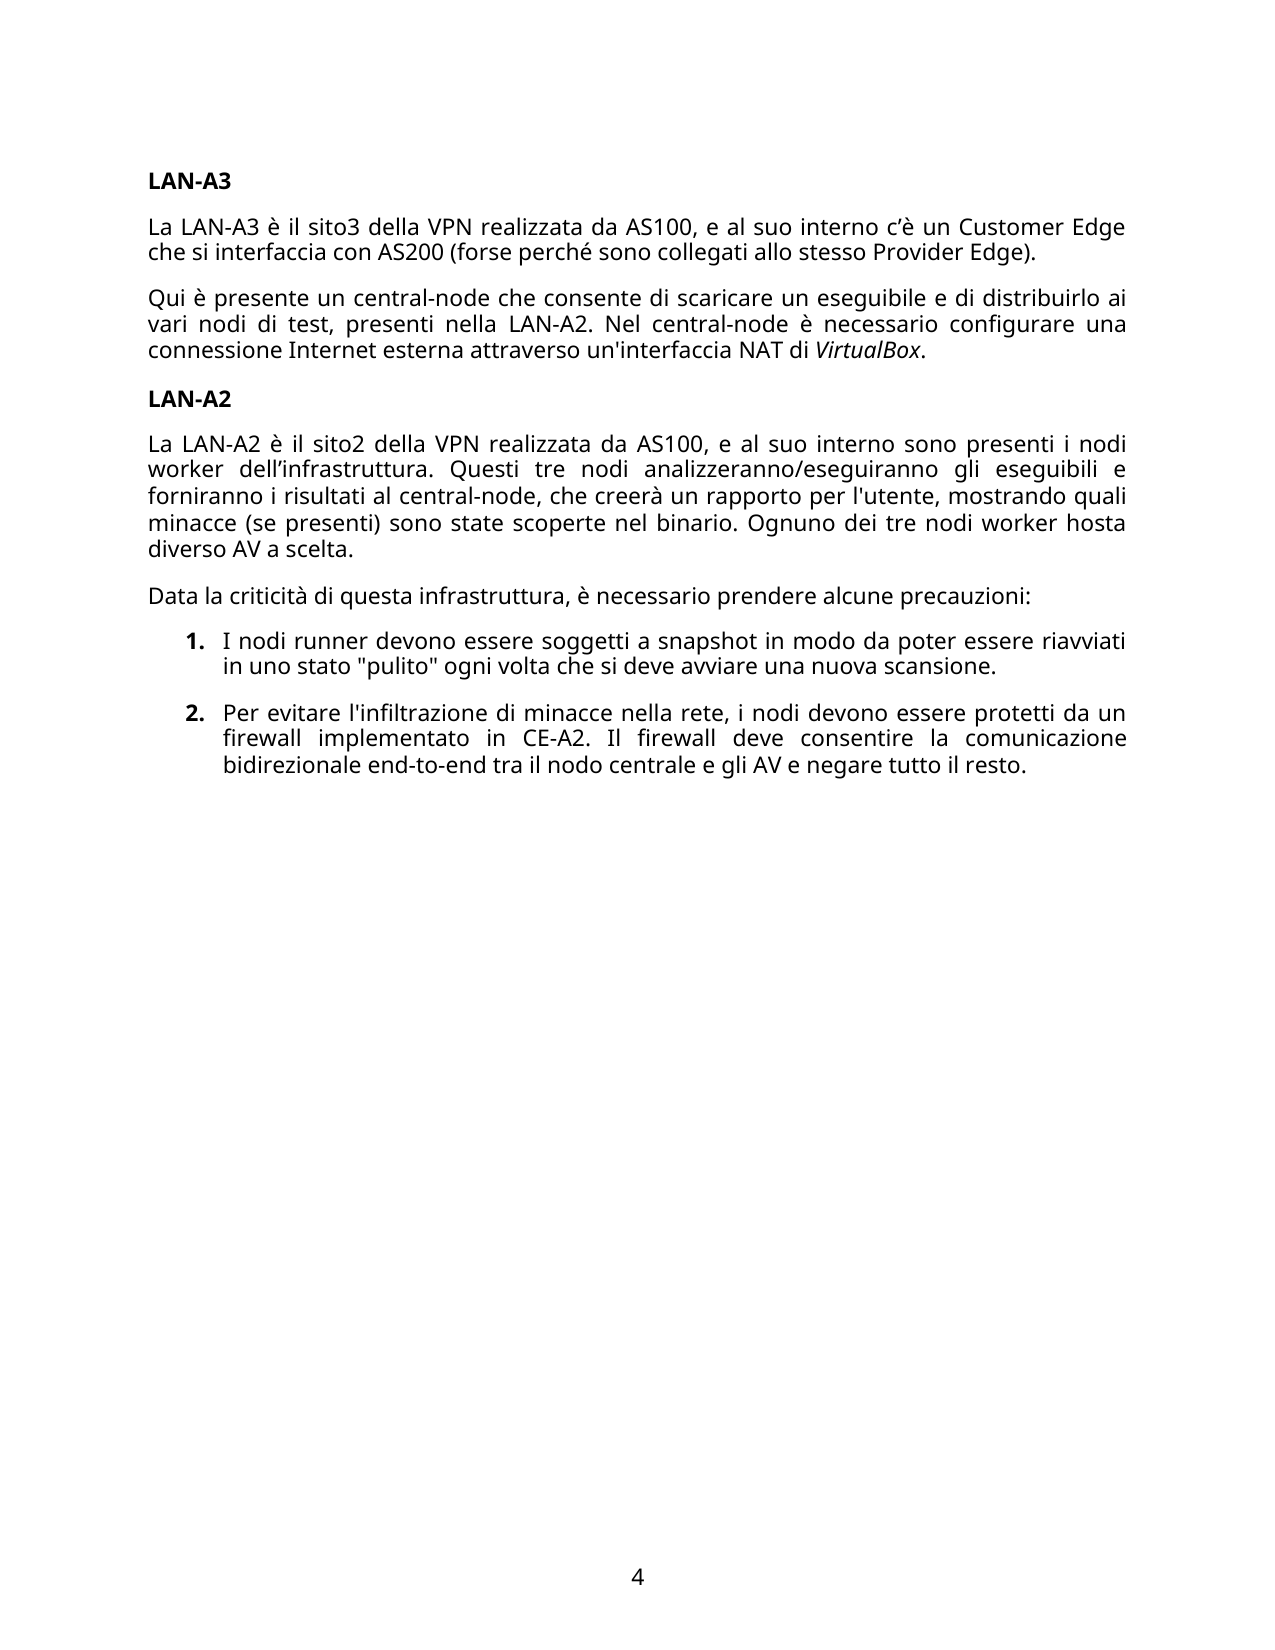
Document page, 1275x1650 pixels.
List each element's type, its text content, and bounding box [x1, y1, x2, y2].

list Per evitare l'infiltrazione di minacce nella rete, i nodi devono essere protetti da un firewall implementato in CE-A2. Il firewall deve consentire la comunicazione bidirezionale end-to-end tra il nodo centrale e gli AV e negare tutto il resto. [185, 700, 1127, 780]
list I nodi runner devono essere soggetti a snapshot in modo da poter essere riavviati in uno stato "pulito" ogni volta che si deve avviare una nuova scansione. [185, 628, 1127, 681]
subtitle LAN-A2 [148, 386, 1127, 413]
text Qui è presente un central-node che consente di scaricare un eseguibile e di distribuirlo ai vari nodi di test, presenti nella LAN-A2. Nel central-node è necessario configurare una connessione Internet esterna attraverso un'interfaccia NAT di VirtualBox. [148, 286, 1127, 365]
text Data la criticità di questa infrastruttura, è necessario prendere alcune precauzioni: [148, 583, 1127, 609]
text La LAN-A2 è il sito2 della VPN realizzata da AS100, e al suo interno sono presenti i nodi worker dell’infrastruttura. Questi tre nodi analizzeranno/eseguiranno gli eseguibili e forniranno i risultati al central-node, che creerà un rapporto per l'utente, mostrando quali minacce (se presenti) sono state scoperte nel binario. Ognuno dei tre nodi worker hosta diverso AV a scelta. [148, 431, 1127, 564]
text La LAN-A3 è il sito3 della VPN realizzata da AS100, e al suo interno c’è un Customer Edge che si interfaccia con AS200 (forse perché sono collegati allo stesso Provider Edge). [148, 214, 1127, 267]
subtitle LAN-A3 [148, 168, 1127, 195]
